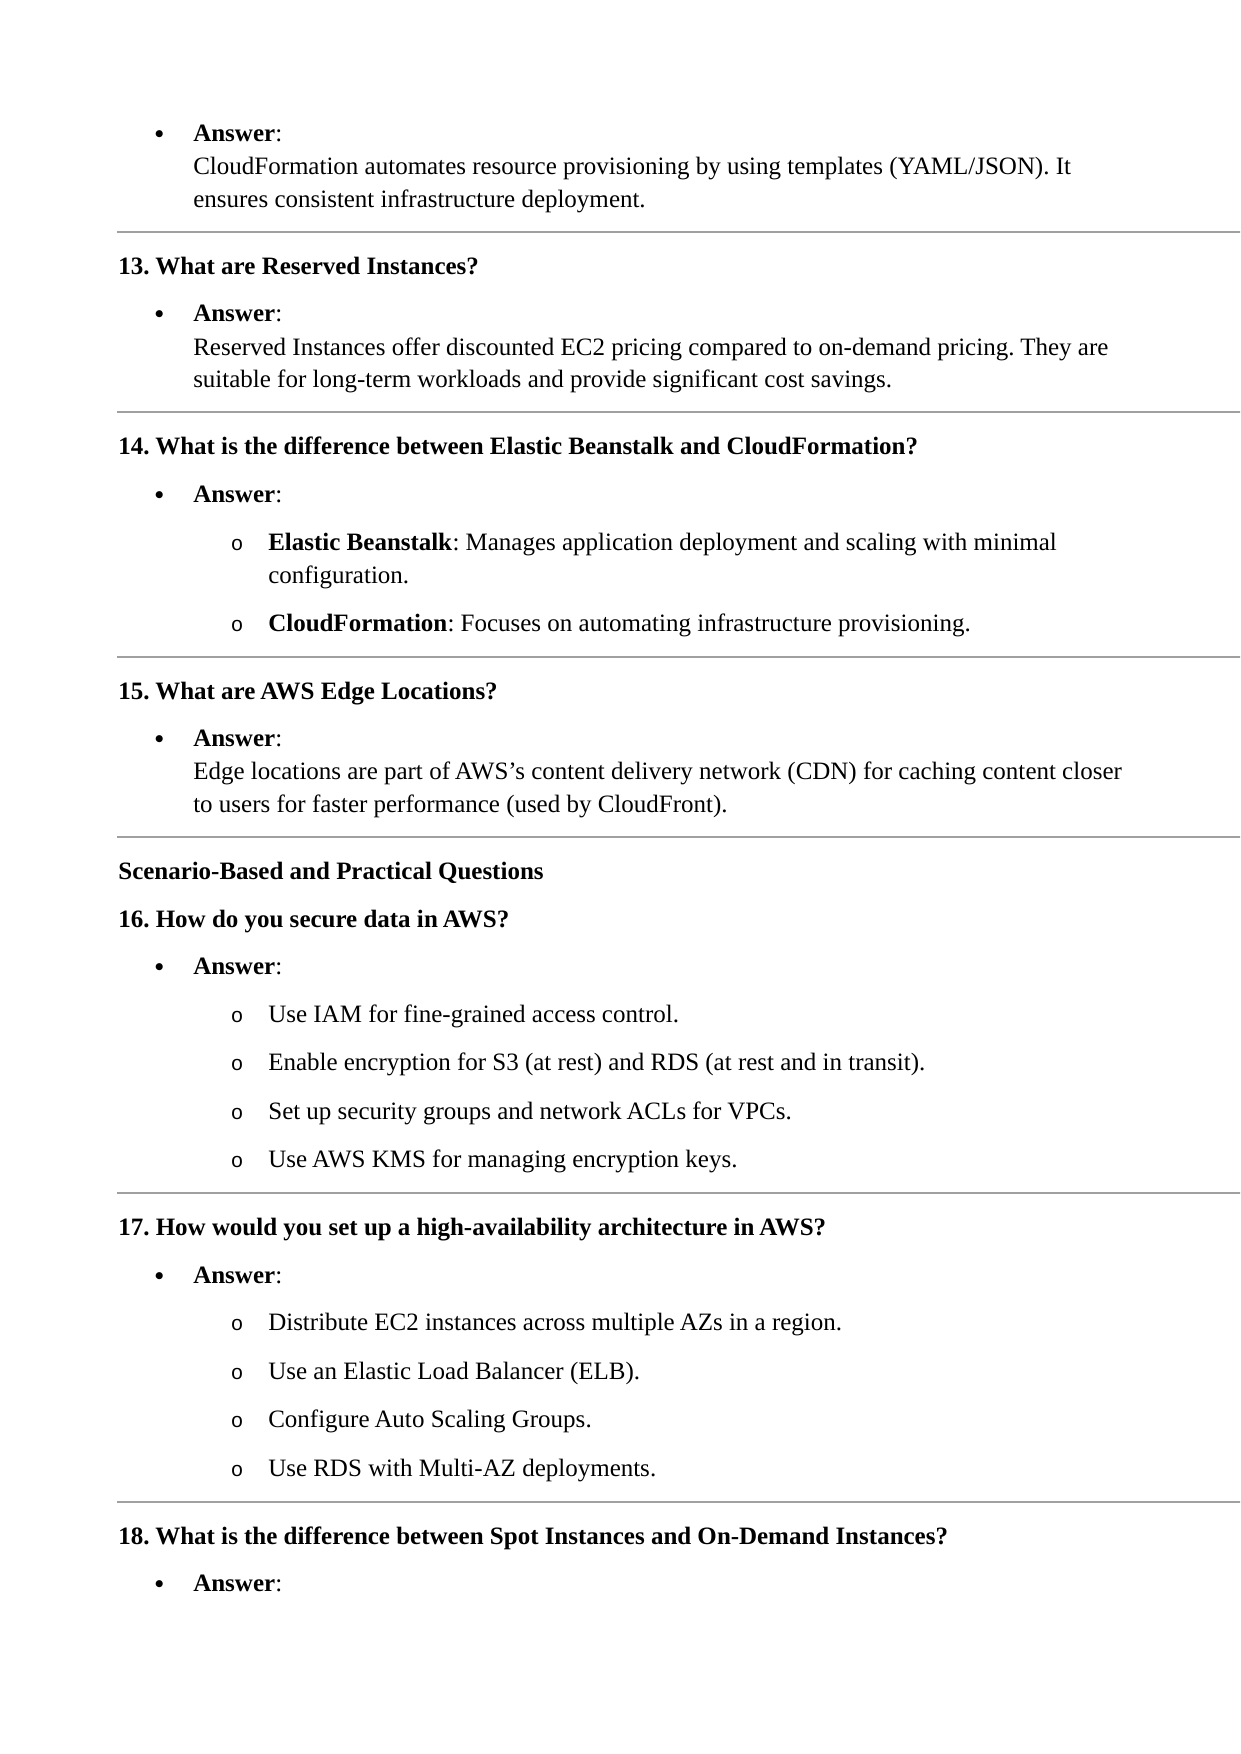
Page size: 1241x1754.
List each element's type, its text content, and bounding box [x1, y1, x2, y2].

list Use an Elastic Load Balancer (ELB). [231, 1356, 1122, 1386]
list Set up security groups and network ACLs for VPCs. [231, 1096, 1122, 1126]
list Answer: Reserved Instances offer discounted EC2 pricing compared to on-demand pricing. They are suitable for long-term workloads and provide significant cost savings. [156, 298, 1122, 393]
list Configure Auto Scaling Groups. [231, 1404, 1122, 1434]
list Answer: [156, 951, 1122, 980]
list Answer: [156, 479, 1122, 508]
list Answer: [156, 1260, 1122, 1289]
list Distribute EC2 instances across multiple AZs in a region. [231, 1307, 1122, 1337]
text 17. How would you set up a high-availability architecture in AWS? [118, 1212, 1122, 1241]
text 18. What is the difference between Spot Instances and On-Demand Instances? [118, 1521, 1122, 1549]
text 15. What are AWS Edge Locations? [118, 676, 1122, 704]
text 16. How do you secure data in AWS? [118, 904, 1122, 932]
list Elastic Beanstalk: Manages application deployment and scaling with minimal configuration. [231, 527, 1122, 589]
list Answer: Edge locations are part of AWS’s content delivery network (CDN) for caching content closer to users for faster performance (used by CloudFront). [156, 723, 1122, 818]
list Answer: [156, 1568, 1122, 1597]
list CloudFormation: Focuses on automating infrastructure provisioning. [231, 608, 1122, 638]
list Use RDS with Multi-AZ deployments. [231, 1453, 1122, 1483]
text 14. What is the difference between Elastic Beanstalk and CloudFormation? [118, 431, 1122, 460]
text Scenario-Based and Practical Questions [118, 856, 1122, 885]
list Enable encryption for S3 (at rest) and RDS (at rest and in transit). [231, 1047, 1122, 1077]
list Answer: CloudFormation automates resource provisioning by using templates (YAML/JSON). It ensures consistent infrastructure deployment. [156, 118, 1122, 213]
text 13. What are Reserved Instances? [118, 251, 1122, 280]
list Use AWS KMS for managing encryption keys. [231, 1144, 1122, 1174]
list Use IAM for fine-grained access control. [231, 999, 1122, 1028]
